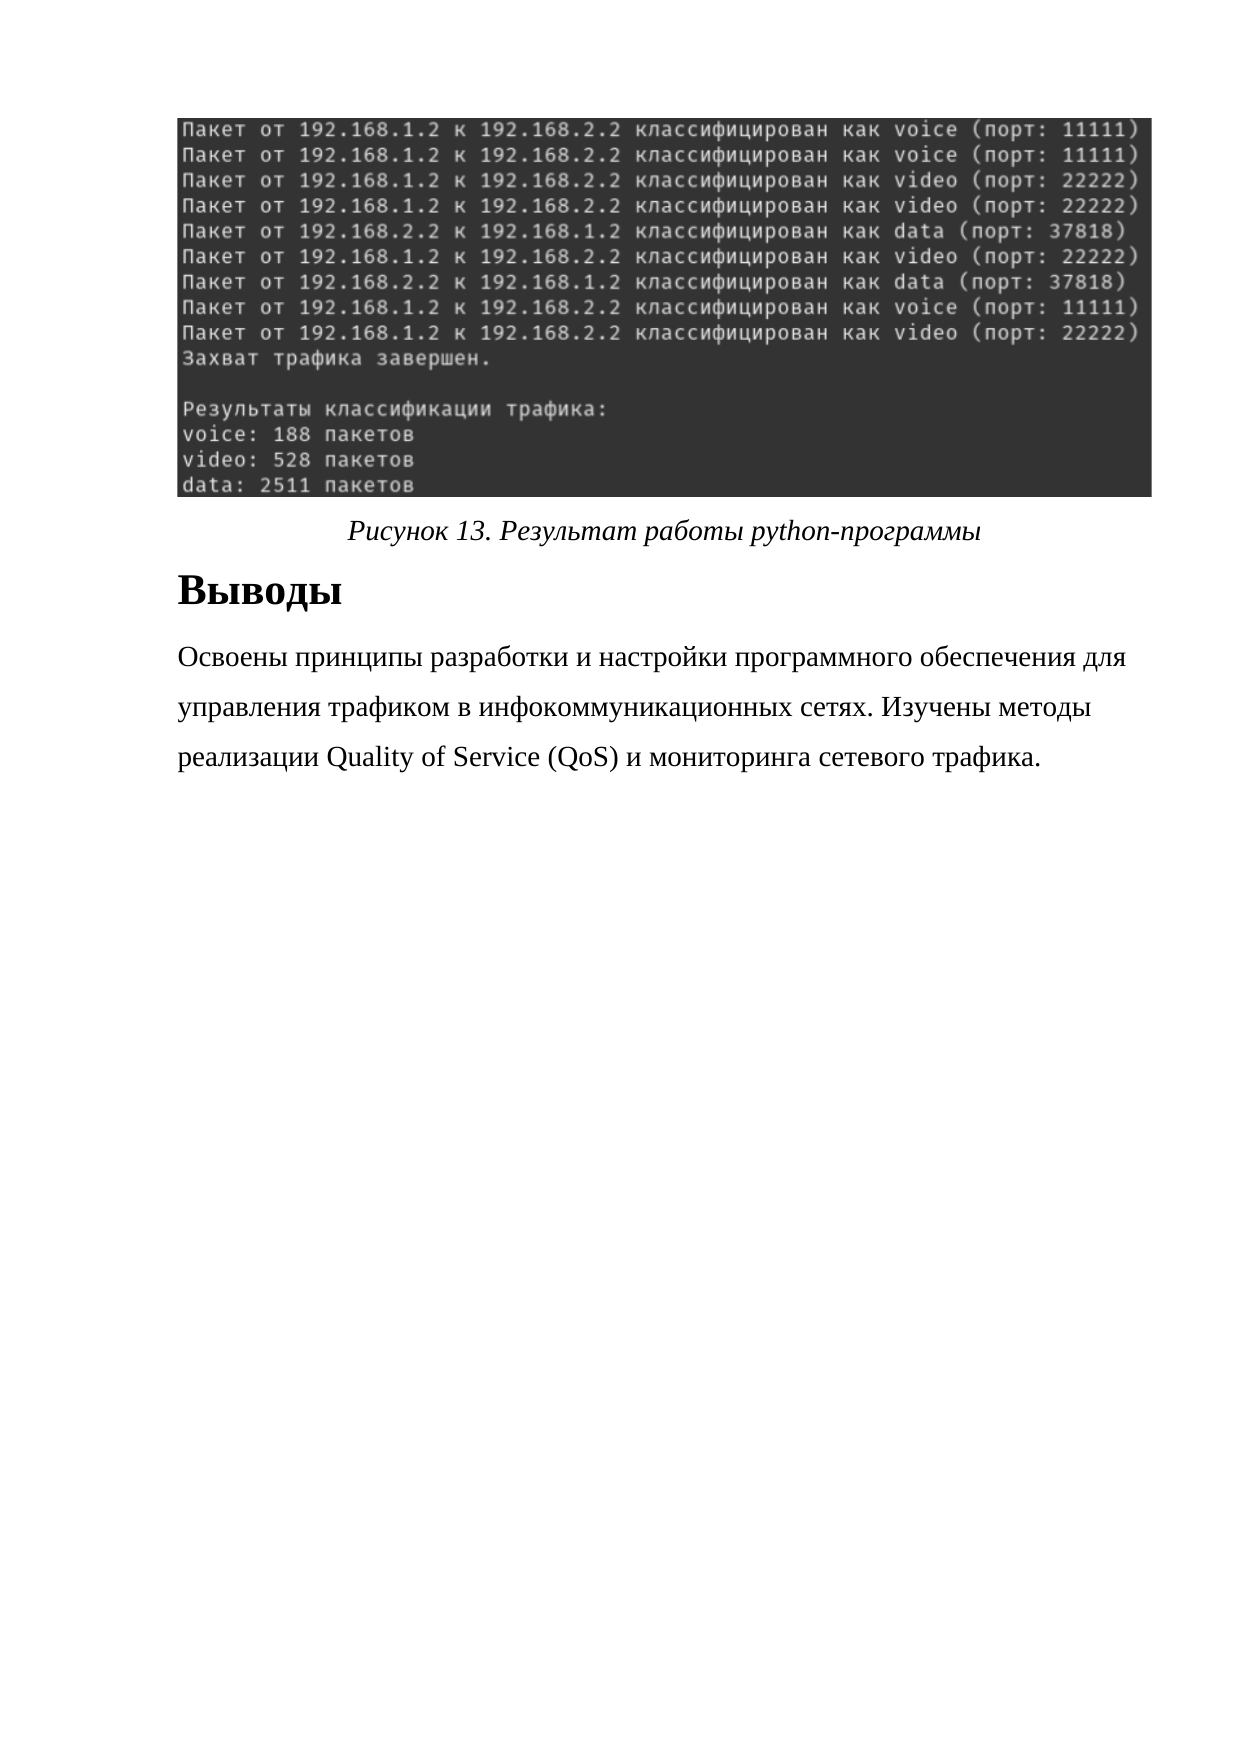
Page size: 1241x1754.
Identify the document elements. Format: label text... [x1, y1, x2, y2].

text Освоены принципы разработки и настройки программного обеспечения для управления трафиком в инфокоммуникационных сетях. Изучены методы реализации Quality of Service (QoS) и мониторинга сетевого трафика. [177, 639, 1152, 773]
text Рисунок 13. Результат работы python-программы [177, 497, 1152, 547]
picture [177, 118, 1152, 497]
text Выводы [177, 563, 1152, 614]
